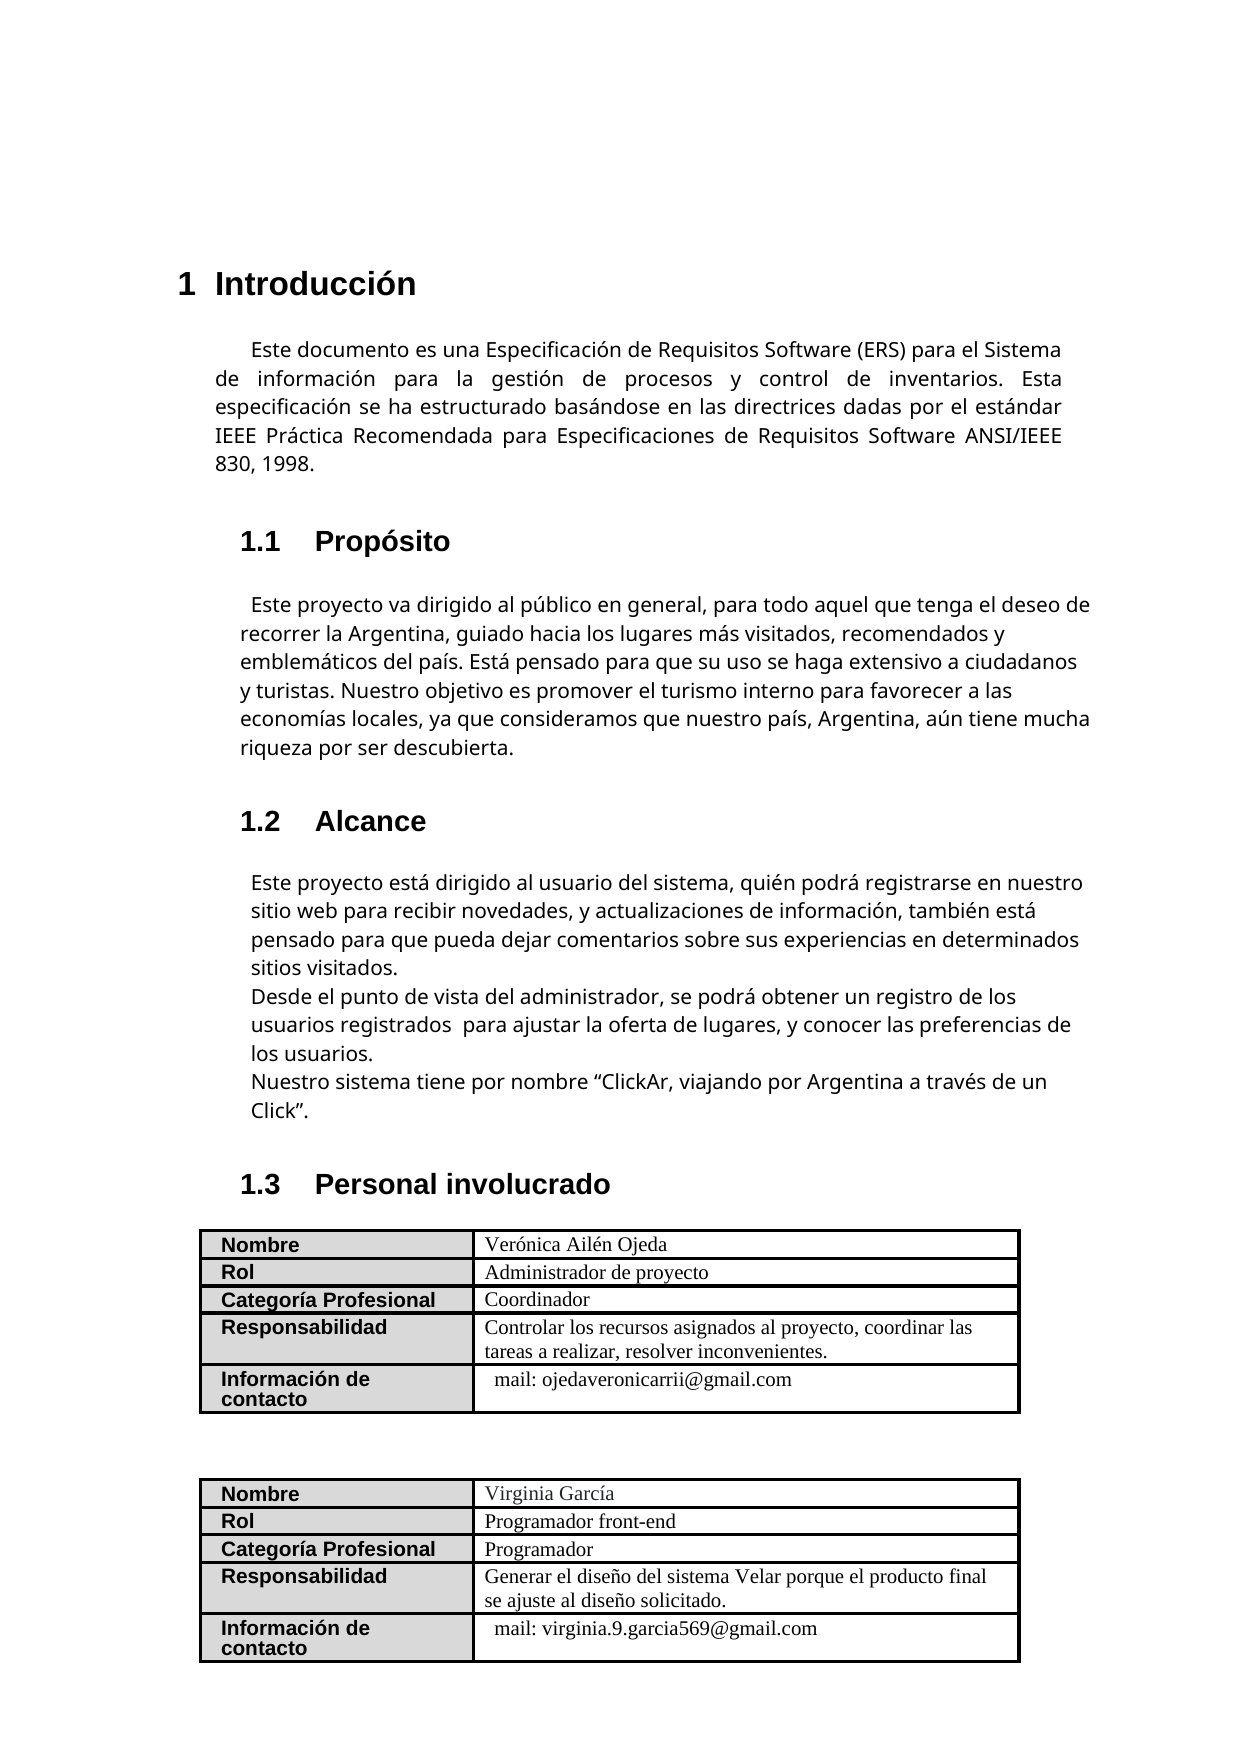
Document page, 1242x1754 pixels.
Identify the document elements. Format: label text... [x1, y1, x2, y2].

table_cell Categoría Profesional [202, 1288, 472, 1311]
subtitle Introducción [177, 264, 1094, 302]
table_cell Rol [202, 1509, 472, 1533]
text Este documento es una Especificación de Requisitos Software (ERS) para el Sistema de información para la gestión de procesos y control de inventarios. Esta especificación se ha estructurado basándose en las directrices dadas por el estándar IEEE Práctica Recomendada para Especificaciones de Requisitos Software ANSI/IEEE 830, 1998. [215, 336, 1063, 478]
subtitle Personal involucrado [240, 1167, 1094, 1201]
table_cell Responsabilidad [202, 1315, 472, 1363]
table_header Nombre [202, 1232, 472, 1257]
table_header Virginia García [475, 1481, 1017, 1506]
table_cell Categoría Profesional [202, 1536, 472, 1561]
table_cell Rol [202, 1260, 472, 1284]
table_cell Información de contacto [202, 1615, 472, 1660]
table_cell mail: virginia.9.garcia569@gmail.com [475, 1615, 1017, 1660]
text Desde el punto de vista del administrador, se podrá obtener un registro de los usuarios registrados para ajustar la oferta de lugares, y conocer las preferencias de los usuarios. [251, 982, 1094, 1067]
text Este proyecto va dirigido al público en general, para todo aquel que tenga el deseo de recorrer la Argentina, guiado hacia los lugares más visitados, recomendados y emblemáticos del país. Está pensado para que su uso se haga extensivo a ciudadanos y turistas. Nuestro objetivo es promover el turismo interno para favorecer a las economías locales, ya que consideramos que nuestro país, Argentina, aún tiene mucha riqueza por ser descubierta. [240, 590, 1094, 762]
table_cell Información de contacto [202, 1366, 472, 1411]
table_header Nombre [202, 1481, 472, 1506]
subtitle Alcance [240, 804, 1094, 838]
text Este proyecto está dirigido al usuario del sistema, quién podrá registrarse en nuestro sitio web para recibir novedades, y actualizaciones de información, también está pensado para que pueda dejar comentarios sobre sus experiencias en determinados sitios visitados. [251, 868, 1094, 982]
table_cell Programador [475, 1536, 1017, 1561]
table_cell Coordinador [475, 1288, 1017, 1311]
table_cell mail: ojedaveronicarrii@gmail.com [475, 1366, 1017, 1411]
table_header Verónica Ailén Ojeda [475, 1232, 1017, 1257]
table_cell Programador front-end [475, 1509, 1017, 1533]
table_cell Administrador de proyecto [475, 1260, 1017, 1284]
text Nuestro sistema tiene por nombre “ClickAr, viajando por Argentina a través de un Click”. [251, 1067, 1094, 1124]
table_cell Generar el diseño del sistema Velar porque el producto final se ajuste al diseño solicitado. [475, 1564, 1017, 1612]
table_cell Responsabilidad [202, 1564, 472, 1612]
table_cell Controlar los recursos asignados al proyecto, coordinar las tareas a realizar, resolver inconvenientes. [475, 1315, 1017, 1363]
subtitle Propósito [240, 524, 1094, 558]
